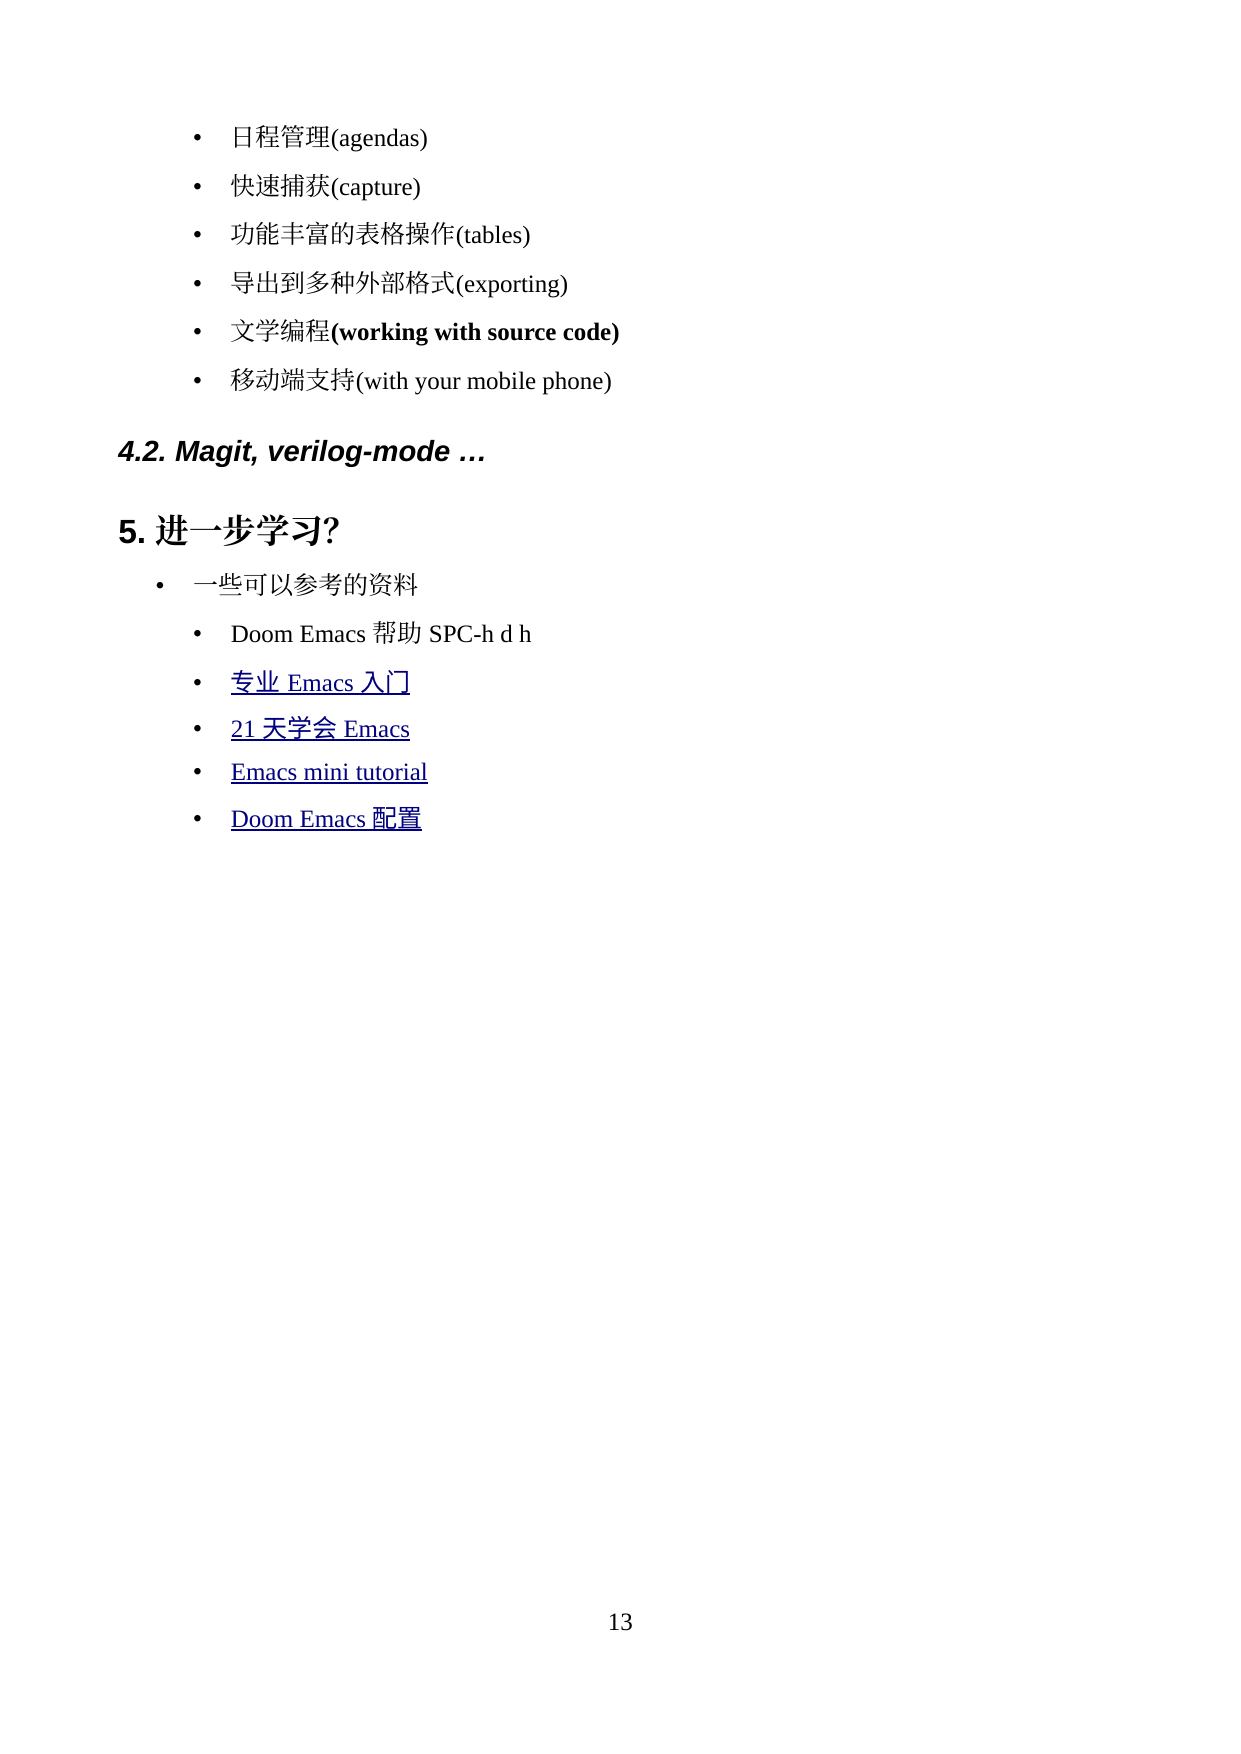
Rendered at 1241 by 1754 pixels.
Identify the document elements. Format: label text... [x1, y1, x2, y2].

list Doom Emacs 配置 [193, 799, 1122, 835]
list 21 天学会 Emacs [193, 711, 1122, 745]
list 快速捕获(capture) [193, 167, 1122, 202]
list 文学编程(working with source code) [193, 312, 1122, 348]
list Emacs mini tutorial [193, 757, 1122, 786]
list 功能丰富的表格操作(tables) [193, 215, 1122, 251]
list Doom Emacs 帮助 SPC-h d h [193, 614, 1122, 650]
list 一些可以参考的资料 [156, 566, 1122, 601]
list 移动端支持(with your mobile phone) [193, 360, 1122, 396]
subtitle Magit, verilog-mode … [118, 434, 1122, 467]
list 日程管理(agendas) [193, 118, 1122, 154]
list 专业 Emacs 入门 [193, 662, 1122, 698]
list 导出到多种外部格式(exporting) [193, 263, 1122, 299]
subtitle 进一步学习？ [118, 505, 1122, 553]
